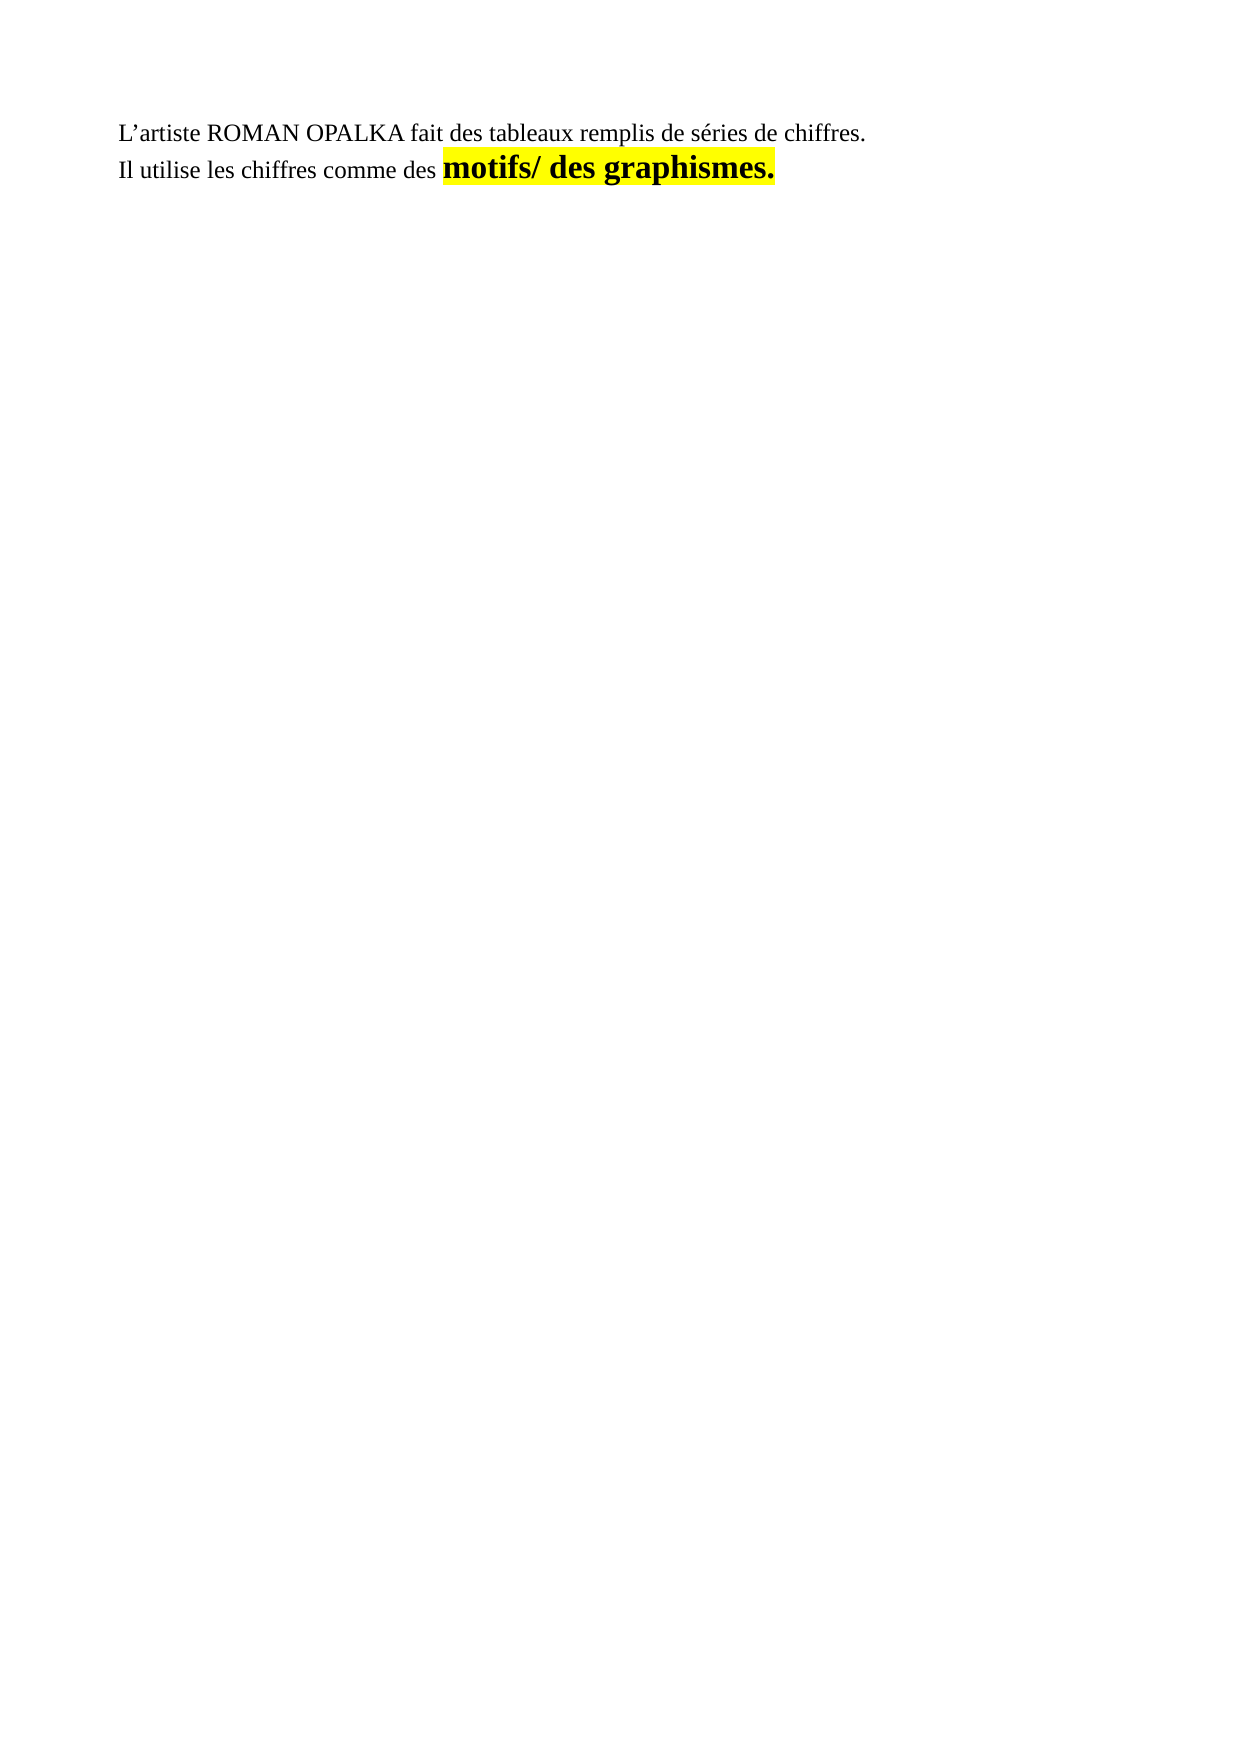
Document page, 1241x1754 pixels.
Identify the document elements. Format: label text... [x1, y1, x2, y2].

text L’artiste ROMAN OPALKA fait des tableaux remplis de séries de chiffres. [118, 118, 1122, 147]
text Il utilise les chiffres comme des motifs/ des graphismes. [118, 147, 1122, 185]
